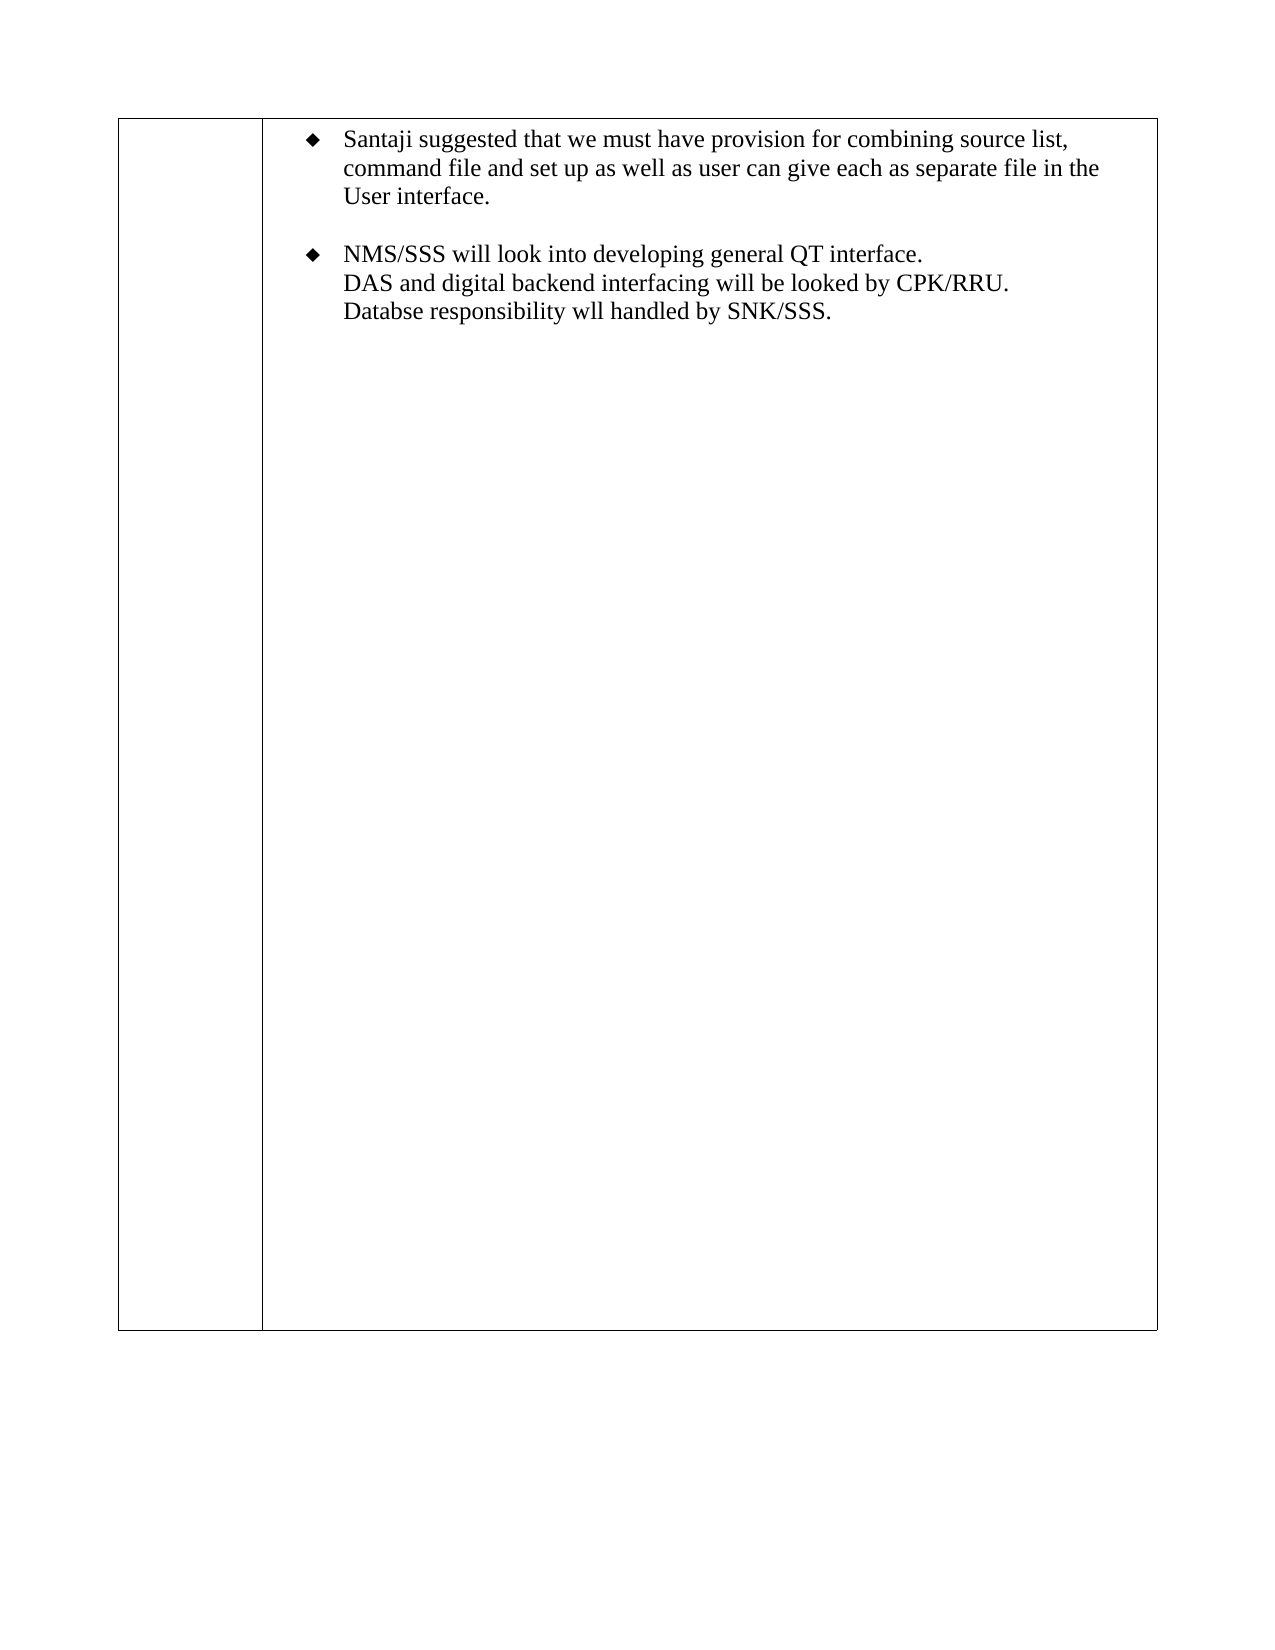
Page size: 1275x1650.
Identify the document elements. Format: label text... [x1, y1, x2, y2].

table_cell Santaji suggested that we must have provision for combining source list, command file and set up as well as user can give each as separate file in the User interface. NMS/SSS will look into developing general QT interface. DAS and digital backend interfacing will be looked by CPK/RRU. Databse responsibility wll handled by SNK/SSS. [263, 119, 1157, 1330]
table_cell [119, 119, 262, 1330]
